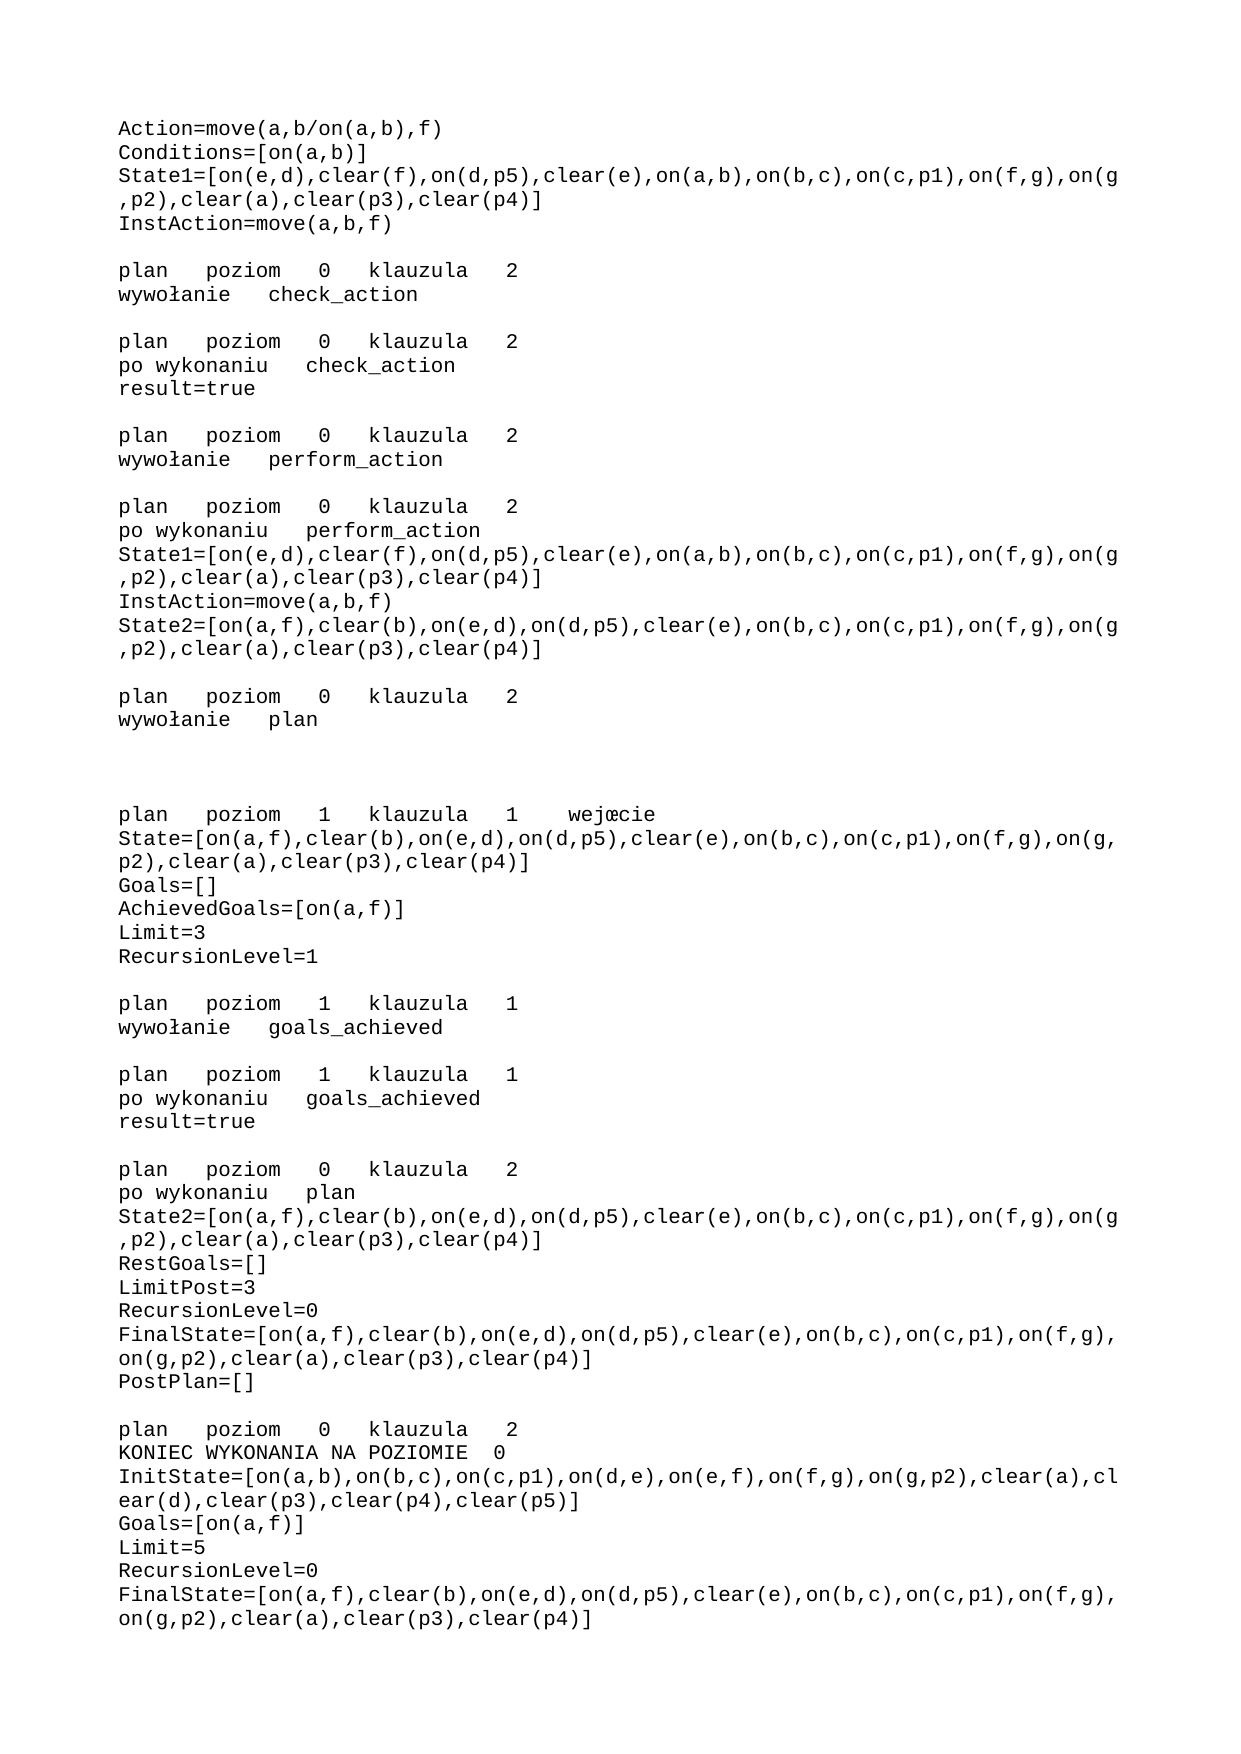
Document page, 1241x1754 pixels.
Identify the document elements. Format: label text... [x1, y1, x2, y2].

text wywołanie perform_action [118, 449, 1122, 473]
text InstAction=move(a,b,f) [118, 213, 1122, 236]
text State2=[on(a,f),clear(b),on(e,d),on(d,p5),clear(e),on(b,c),on(c,p1),on(f,g),on(g,p2),clear(a),clear(p3),clear(p4)] [118, 1206, 1122, 1253]
text plan poziom 0 klauzula 2 [118, 426, 1122, 449]
text Goals=[on(a,f)] [118, 1513, 1122, 1537]
text po wykonaniu plan [118, 1182, 1122, 1206]
text State1=[on(e,d),clear(f),on(d,p5),clear(e),on(a,b),on(b,c),on(c,p1),on(f,g),on(g,p2),clear(a),clear(p3),clear(p4)] [118, 544, 1122, 591]
text Action=move(a,b/on(a,b),f) [118, 118, 1122, 142]
text FinalState=[on(a,f),clear(b),on(e,d),on(d,p5),clear(e),on(b,c),on(c,p1),on(f,g),on(g,p2),clear(a),clear(p3),clear(p4)] [118, 1324, 1122, 1371]
text State1=[on(e,d),clear(f),on(d,p5),clear(e),on(a,b),on(b,c),on(c,p1),on(f,g),on(g,p2),clear(a),clear(p3),clear(p4)] [118, 165, 1122, 213]
text State=[on(a,f),clear(b),on(e,d),on(d,p5),clear(e),on(b,c),on(c,p1),on(f,g),on(g,p2),clear(a),clear(p3),clear(p4)] [118, 827, 1122, 875]
text plan poziom 1 klauzula 1 [118, 993, 1122, 1017]
text plan poziom 0 klauzula 2 [118, 1158, 1122, 1182]
text KONIEC WYKONANIA NA POZIOMIE 0 [118, 1442, 1122, 1466]
text plan poziom 1 klauzula 1 wejœcie [118, 804, 1122, 827]
text AchievedGoals=[on(a,f)] [118, 898, 1122, 922]
text State2=[on(a,f),clear(b),on(e,d),on(d,p5),clear(e),on(b,c),on(c,p1),on(f,g),on(g,p2),clear(a),clear(p3),clear(p4)] [118, 615, 1122, 662]
text wywołanie plan [118, 709, 1122, 733]
text InstAction=move(a,b,f) [118, 591, 1122, 615]
text PostPlan=[] [118, 1371, 1122, 1395]
text Goals=[] [118, 875, 1122, 898]
text LimitPost=3 [118, 1277, 1122, 1300]
text plan poziom 0 klauzula 2 [118, 496, 1122, 520]
text po wykonaniu perform_action [118, 520, 1122, 544]
text po wykonaniu check_action [118, 354, 1122, 378]
text Limit=5 [118, 1537, 1122, 1561]
text wywołanie check_action [118, 284, 1122, 307]
text FinalState=[on(a,f),clear(b),on(e,d),on(d,p5),clear(e),on(b,c),on(c,p1),on(f,g),on(g,p2),clear(a),clear(p3),clear(p4)] [118, 1584, 1122, 1631]
text plan poziom 0 klauzula 2 [118, 1419, 1122, 1442]
text RestGoals=[] [118, 1253, 1122, 1277]
text po wykonaniu goals_achieved [118, 1088, 1122, 1111]
text InitState=[on(a,b),on(b,c),on(c,p1),on(d,e),on(e,f),on(f,g),on(g,p2),clear(a),clear(d),clear(p3),clear(p4),clear(p5)] [118, 1466, 1122, 1513]
text RecursionLevel=0 [118, 1561, 1122, 1584]
text result=true [118, 378, 1122, 402]
text plan poziom 0 klauzula 2 [118, 331, 1122, 354]
text wywołanie goals_achieved [118, 1017, 1122, 1040]
text RecursionLevel=0 [118, 1300, 1122, 1324]
text RecursionLevel=1 [118, 946, 1122, 969]
text plan poziom 0 klauzula 2 [118, 686, 1122, 709]
text result=true [118, 1111, 1122, 1135]
text Conditions=[on(a,b)] [118, 142, 1122, 165]
text plan poziom 1 klauzula 1 [118, 1064, 1122, 1088]
text plan poziom 0 klauzula 2 [118, 260, 1122, 284]
text Limit=3 [118, 922, 1122, 946]
